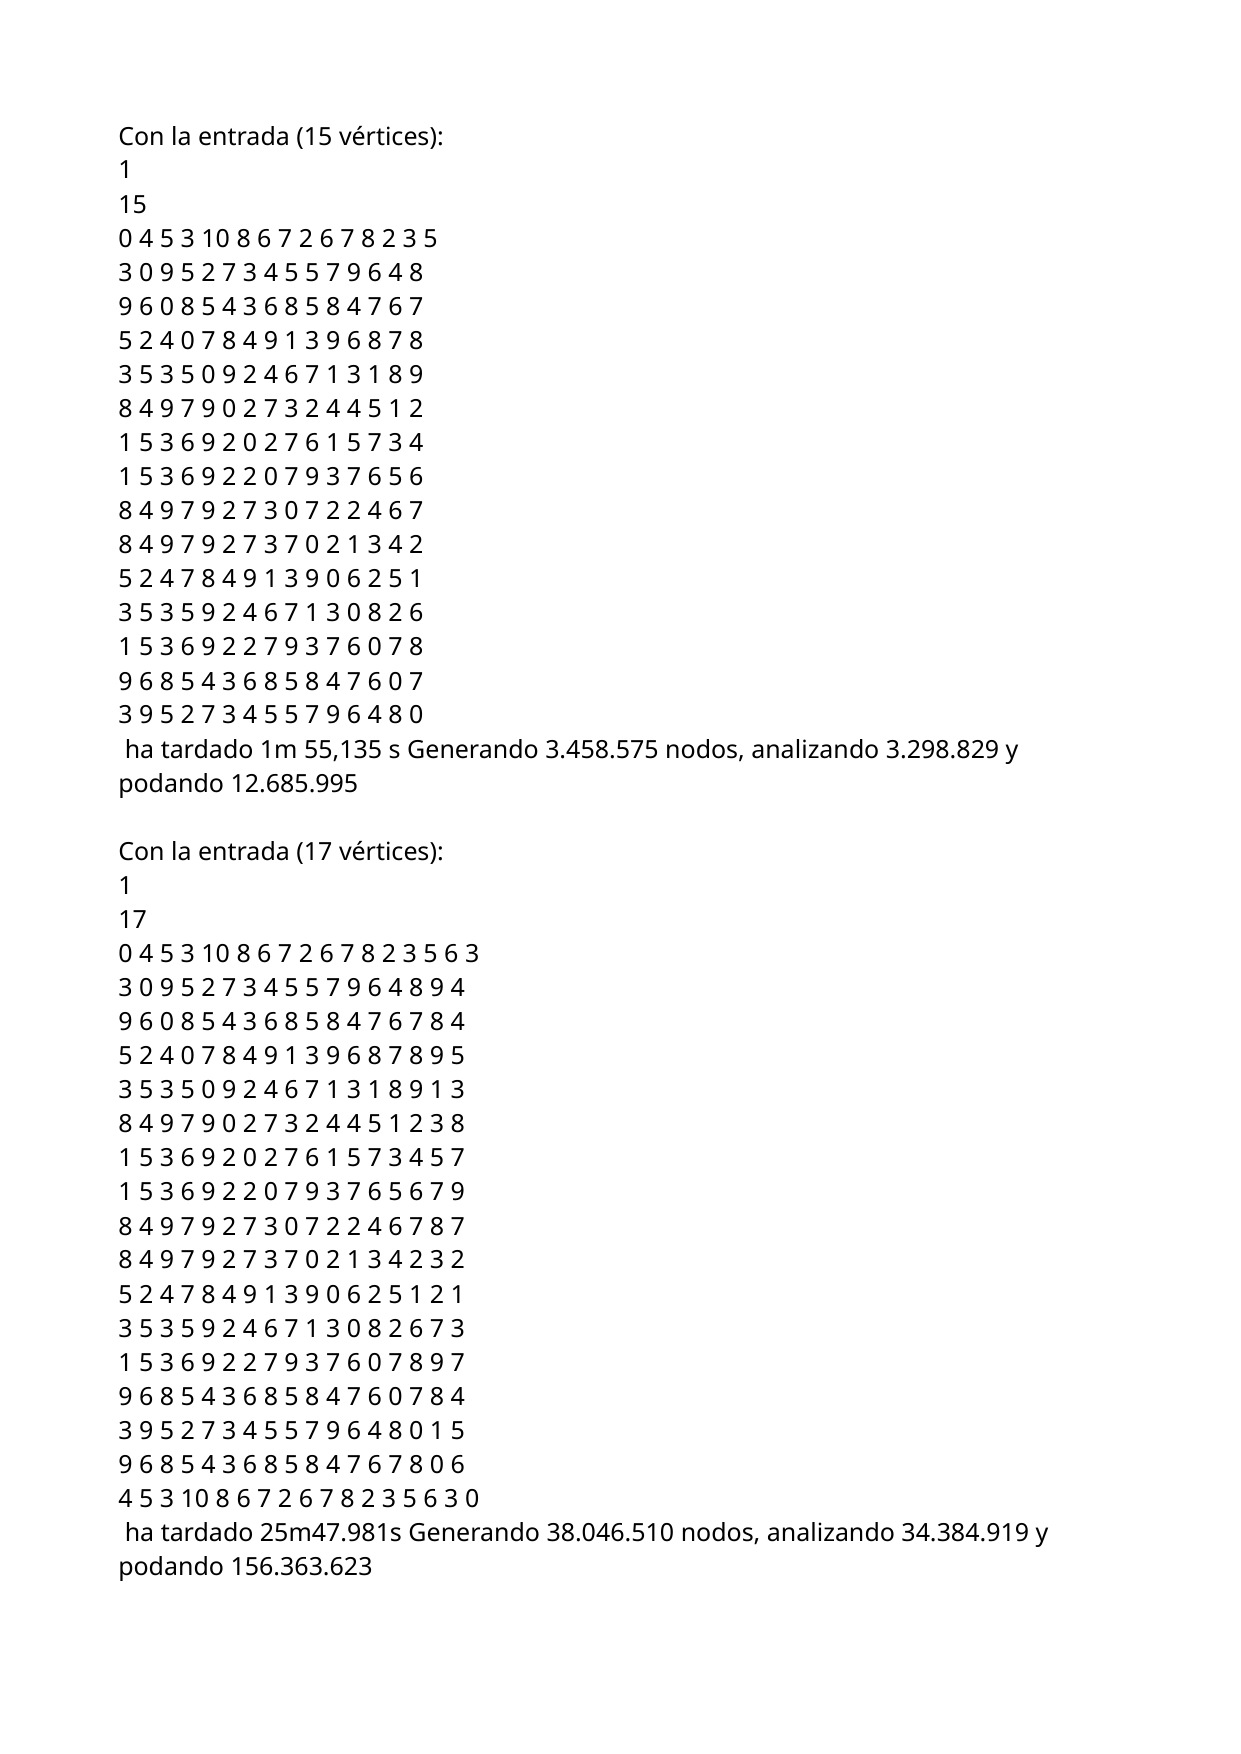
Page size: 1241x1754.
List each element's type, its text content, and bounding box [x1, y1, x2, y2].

text 3 0 9 5 2 7 3 4 5 5 7 9 6 4 8 [118, 254, 1122, 288]
text 3 5 3 5 0 9 2 4 6 7 1 3 1 8 9 1 3 [118, 1072, 1122, 1106]
text 1 5 3 6 9 2 2 0 7 9 3 7 6 5 6 [118, 459, 1122, 493]
text Con la entrada (17 vértices): [118, 833, 1122, 867]
text 8 4 9 7 9 2 7 3 7 0 2 1 3 4 2 [118, 527, 1122, 561]
text 1 5 3 6 9 2 2 7 9 3 7 6 0 7 8 9 7 [118, 1344, 1122, 1378]
text 3 5 3 5 0 9 2 4 6 7 1 3 1 8 9 [118, 357, 1122, 391]
text 3 5 3 5 9 2 4 6 7 1 3 0 8 2 6 7 3 [118, 1310, 1122, 1344]
text 1 5 3 6 9 2 2 0 7 9 3 7 6 5 6 7 9 [118, 1174, 1122, 1208]
text 9 6 8 5 4 3 6 8 5 8 4 7 6 0 7 [118, 663, 1122, 697]
text ha tardado 25m47.981s Generando 38.046.510 nodos, analizando 34.384.919 y podando 156.363.623 [118, 1515, 1122, 1583]
text 8 4 9 7 9 2 7 3 0 7 2 2 4 6 7 8 7 [118, 1208, 1122, 1242]
text 5 2 4 7 8 4 9 1 3 9 0 6 2 5 1 2 1 [118, 1276, 1122, 1310]
text 0 4 5 3 10 8 6 7 2 6 7 8 2 3 5 6 3 [118, 936, 1122, 970]
text 1 5 3 6 9 2 2 7 9 3 7 6 0 7 8 [118, 629, 1122, 663]
text 3 9 5 2 7 3 4 5 5 7 9 6 4 8 0 [118, 697, 1122, 731]
text 8 4 9 7 9 0 2 7 3 2 4 4 5 1 2 3 8 [118, 1106, 1122, 1140]
text 8 4 9 7 9 0 2 7 3 2 4 4 5 1 2 [118, 391, 1122, 425]
text 3 9 5 2 7 3 4 5 5 7 9 6 4 8 0 1 5 [118, 1412, 1122, 1447]
text 5 2 4 0 7 8 4 9 1 3 9 6 8 7 8 [118, 322, 1122, 357]
text 1 5 3 6 9 2 0 2 7 6 1 5 7 3 4 [118, 425, 1122, 459]
text 8 4 9 7 9 2 7 3 7 0 2 1 3 4 2 3 2 [118, 1242, 1122, 1276]
text 3 5 3 5 9 2 4 6 7 1 3 0 8 2 6 [118, 595, 1122, 629]
text 15 [118, 186, 1122, 220]
text 5 2 4 0 7 8 4 9 1 3 9 6 8 7 8 9 5 [118, 1038, 1122, 1072]
text 9 6 8 5 4 3 6 8 5 8 4 7 6 7 8 0 6 [118, 1447, 1122, 1481]
text 1 5 3 6 9 2 0 2 7 6 1 5 7 3 4 5 7 [118, 1140, 1122, 1174]
text 3 0 9 5 2 7 3 4 5 5 7 9 6 4 8 9 4 [118, 970, 1122, 1004]
text 9 6 8 5 4 3 6 8 5 8 4 7 6 0 7 8 4 [118, 1378, 1122, 1412]
text 9 6 0 8 5 4 3 6 8 5 8 4 7 6 7 [118, 288, 1122, 322]
text 5 2 4 7 8 4 9 1 3 9 0 6 2 5 1 [118, 561, 1122, 595]
text 17 [118, 902, 1122, 936]
text 4 5 3 10 8 6 7 2 6 7 8 2 3 5 6 3 0 [118, 1481, 1122, 1515]
text 8 4 9 7 9 2 7 3 0 7 2 2 4 6 7 [118, 493, 1122, 527]
text 9 6 0 8 5 4 3 6 8 5 8 4 7 6 7 8 4 [118, 1004, 1122, 1038]
text ha tardado 1m 55,135 s Generando 3.458.575 nodos, analizando 3.298.829 y podando 12.685.995 [118, 731, 1122, 799]
text 0 4 5 3 10 8 6 7 2 6 7 8 2 3 5 [118, 220, 1122, 254]
text 1 [118, 867, 1122, 902]
text Con la entrada (15 vértices): [118, 118, 1122, 152]
text 1 [118, 152, 1122, 186]
